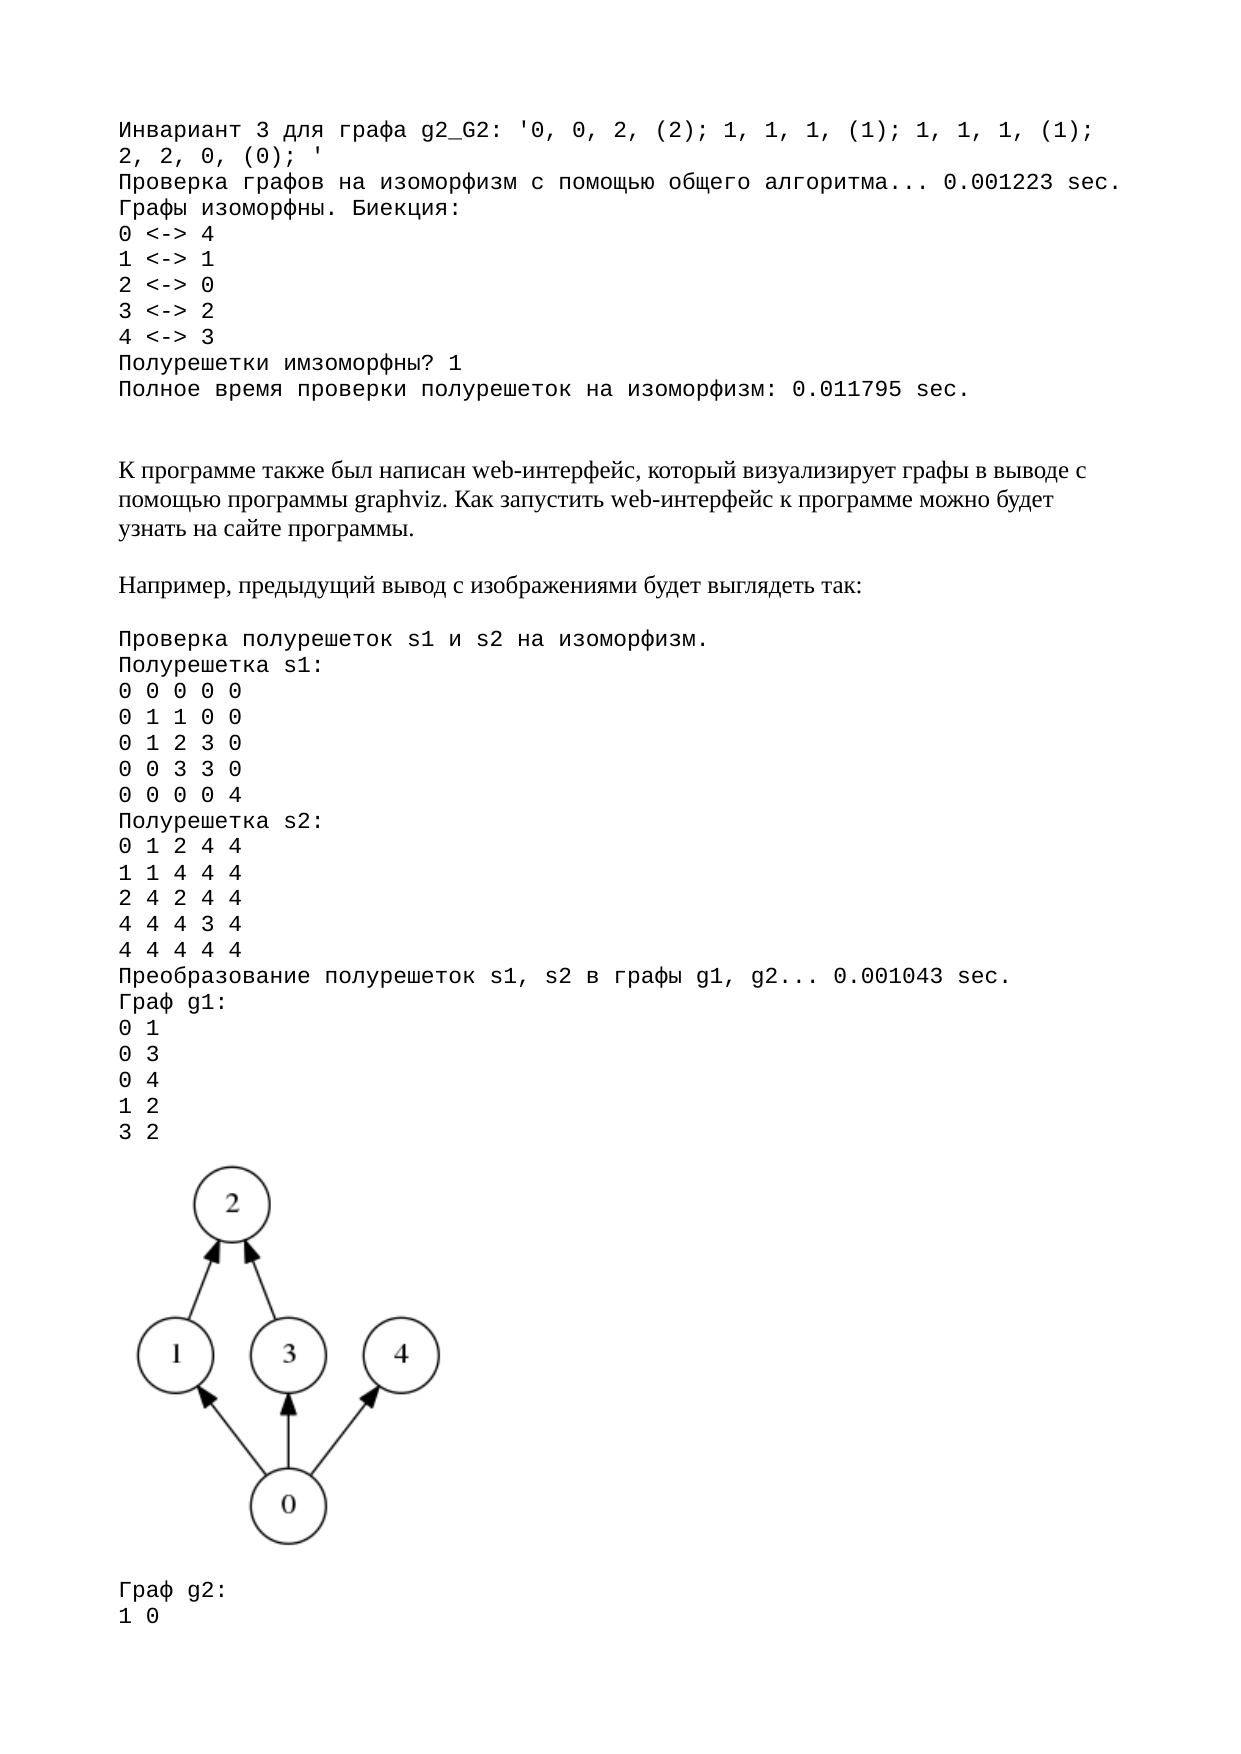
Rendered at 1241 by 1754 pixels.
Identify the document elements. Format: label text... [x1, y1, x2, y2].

text 1 <-> 1 [118, 248, 1122, 274]
text 0 0 0 0 0 [118, 679, 1122, 705]
text 0 <-> 4 [118, 222, 1122, 248]
text Полное время проверки полурешеток на изоморфизм: 0.011795 sec. [118, 377, 1122, 403]
text 1 2 [118, 1094, 1122, 1120]
text Граф g1: [118, 991, 1122, 1016]
text 4 4 4 4 4 [118, 939, 1122, 964]
text 0 1 2 4 4 [118, 835, 1122, 861]
text Преобразование полурешеток s1, s2 в графы g1, g2... 0.001043 sec. [118, 964, 1122, 991]
text 4 <-> 3 [118, 326, 1122, 352]
text 2 <-> 0 [118, 274, 1122, 300]
text 0 1 2 3 0 [118, 731, 1122, 757]
text Полурешетки имзоморфны? 1 [118, 352, 1122, 377]
text Проверка графов на изоморфизм с помощью общего алгоритма... 0.001223 sec. [118, 170, 1122, 196]
text 3 <-> 2 [118, 300, 1122, 326]
text Граф g2: [118, 1578, 1122, 1604]
text 0 1 [118, 1016, 1122, 1042]
text Инвариант 3 для графа g2_G2: '0, 0, 2, (2); 1, 1, 1, (1); 1, 1, 1, (1); 2, 2, 0, (0); ' [118, 118, 1122, 170]
text Например, предыдущий вывод с изображениями будет выглядеть так: [118, 570, 1122, 599]
text 2 4 2 4 4 [118, 887, 1122, 913]
text 3 2 [118, 1120, 1122, 1146]
text 0 0 3 3 0 [118, 757, 1122, 783]
text 4 4 4 3 4 [118, 913, 1122, 939]
text 0 3 [118, 1042, 1122, 1068]
picture [130, 1160, 448, 1553]
text Полурешетка s1: [118, 653, 1122, 679]
text Графы изоморфны. Биекция: [118, 196, 1122, 222]
text Проверка полурешеток s1 и s2 на изоморфизм. [118, 627, 1122, 653]
text 1 0 [118, 1604, 1122, 1630]
text 0 0 0 0 4 [118, 783, 1122, 809]
text Полурешетка s2: [118, 809, 1122, 835]
text 0 4 [118, 1068, 1122, 1094]
text 0 1 1 0 0 [118, 705, 1122, 731]
text К программе также был написан web-интерфейс, который визуализирует графы в выводе с помощью программы graphviz. Как запустить web-интерфейс к программе можно будет узнать на сайте программы. [118, 455, 1122, 542]
text 1 1 4 4 4 [118, 861, 1122, 887]
